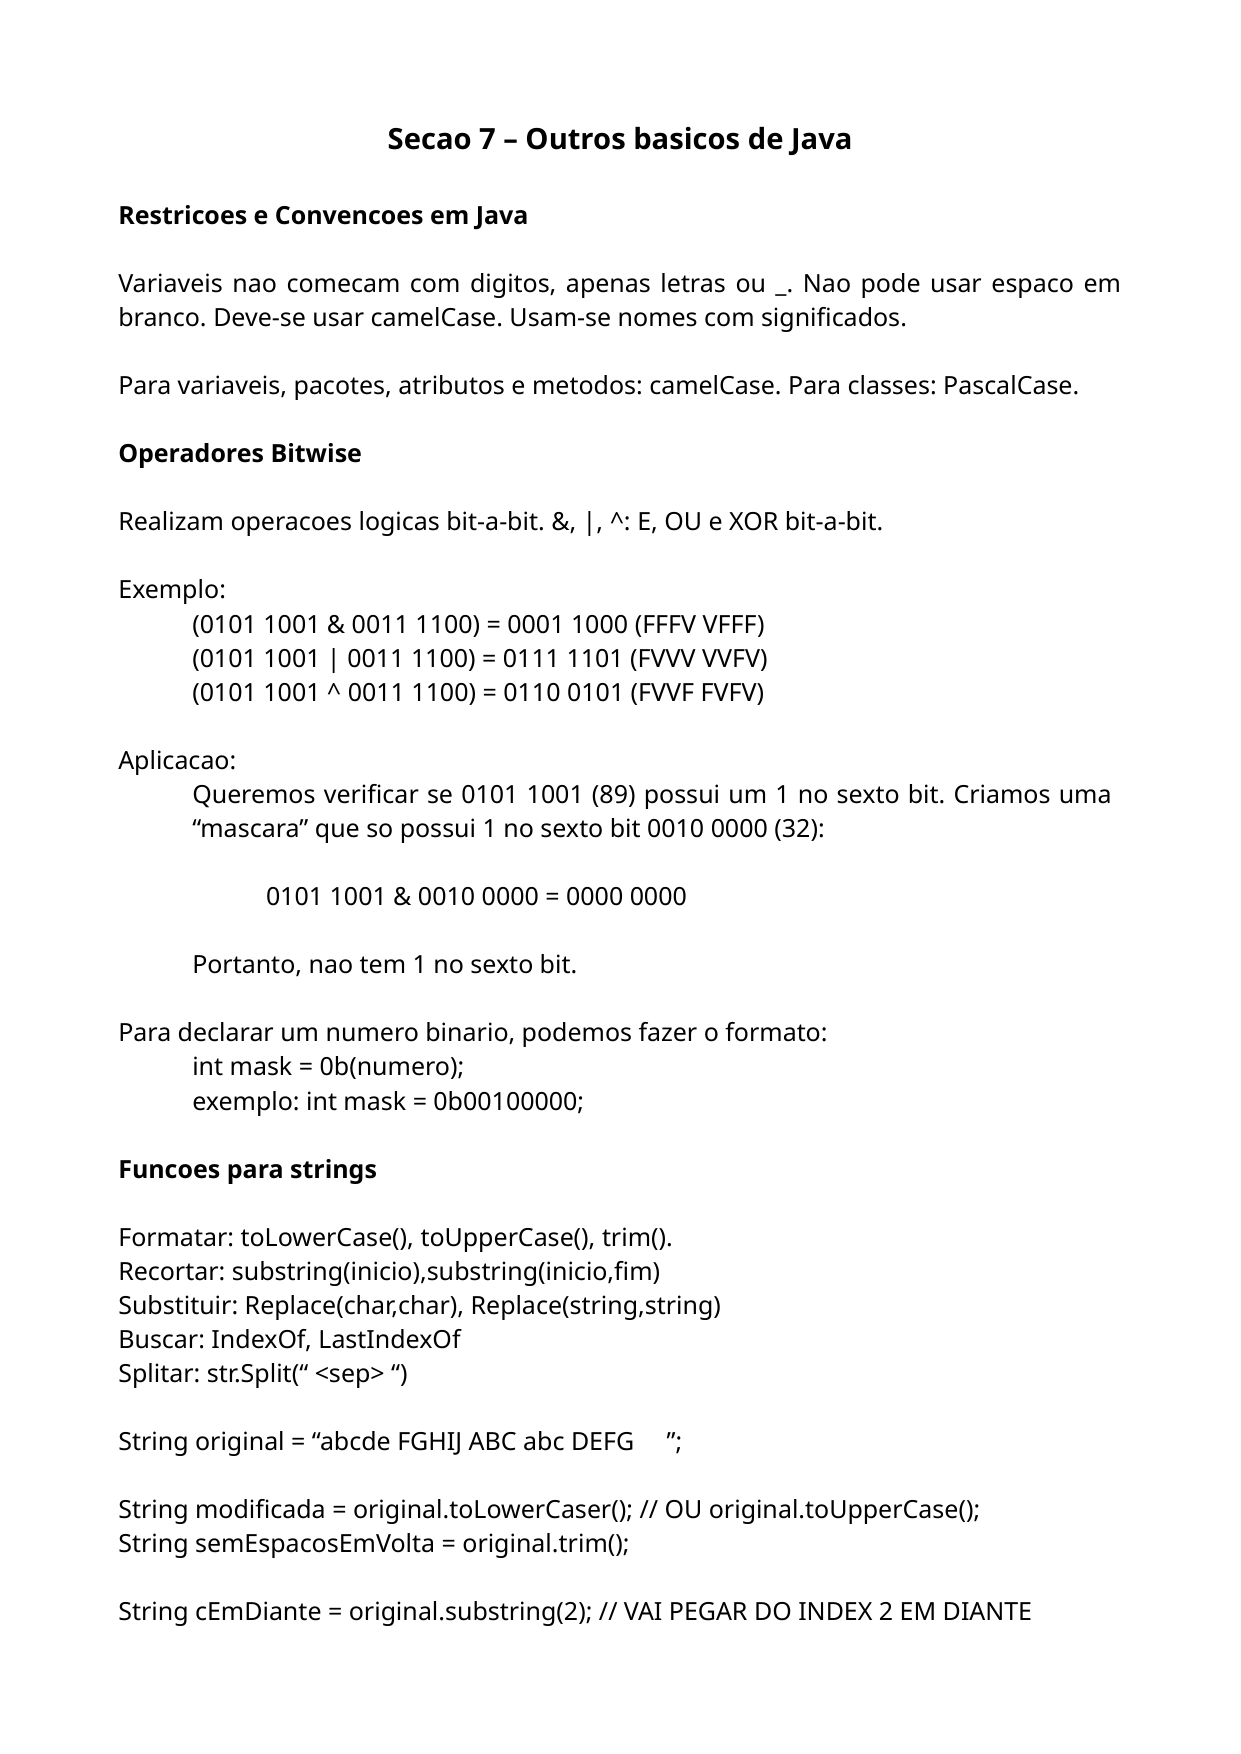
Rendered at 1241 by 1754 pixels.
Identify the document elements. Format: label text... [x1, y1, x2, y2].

text (0101 1001 ^ 0011 1100) = 0110 0101 (FVVF FVFV) [118, 674, 1122, 708]
text Formatar: toLowerCase(), toUpperCase(), trim(). [118, 1219, 1122, 1253]
text Portanto, nao tem 1 no sexto bit. [118, 947, 1122, 981]
text String cEmDiante = original.substring(2); // VAI PEGAR DO INDEX 2 EM DIANTE [118, 1594, 1122, 1628]
text String semEspacosEmVolta = original.trim(); [118, 1526, 1122, 1560]
text Para variaveis, pacotes, atributos e metodos: camelCase. Para classes: PascalCase. [118, 368, 1122, 402]
text Operadores Bitwise [118, 436, 1122, 470]
text String original = “abcde FGHIJ ABC abc DEFG ”; [118, 1424, 1122, 1458]
text exemplo: int mask = 0b00100000; [118, 1083, 1122, 1117]
text Queremos verificar se 0101 1001 (89) possui um 1 no sexto bit. Criamos uma “mascara” que so possui 1 no sexto bit 0010 0000 (32): [118, 777, 1122, 845]
text String modificada = original.toLowerCaser(); // OU original.toUpperCase(); [118, 1492, 1122, 1526]
text Variaveis nao comecam com digitos, apenas letras ou _. Nao pode usar espaco em branco. Deve-se usar camelCase. Usam-se nomes com significados. [118, 266, 1122, 334]
text Buscar: IndexOf, LastIndexOf [118, 1322, 1122, 1356]
text Realizam operacoes logicas bit-a-bit. &, |, ^: E, OU e XOR bit-a-bit. [118, 504, 1122, 538]
text Splitar: str.Split(“ <sep> “) [118, 1356, 1122, 1390]
text Para declarar um numero binario, podemos fazer o formato: [118, 1015, 1122, 1049]
text Exemplo: (0101 1001 & 0011 1100) = 0001 1000 (FFFV VFFF) [118, 572, 1122, 640]
text Secao 7 – Outros basicos de Java [118, 118, 1122, 158]
text 0101 1001 & 0010 0000 = 0000 0000 [118, 879, 1122, 913]
text Aplicacao: [118, 742, 1122, 777]
text (0101 1001 | 0011 1100) = 0111 1101 (FVVV VVFV) [118, 640, 1122, 674]
text int mask = 0b(numero); [118, 1049, 1122, 1083]
text Restricoes e Convencoes em Java [118, 197, 1122, 232]
text Recortar: substring(inicio),substring(inicio,fim) [118, 1253, 1122, 1287]
text Substituir: Replace(char,char), Replace(string,string) [118, 1287, 1122, 1322]
text Funcoes para strings [118, 1151, 1122, 1185]
